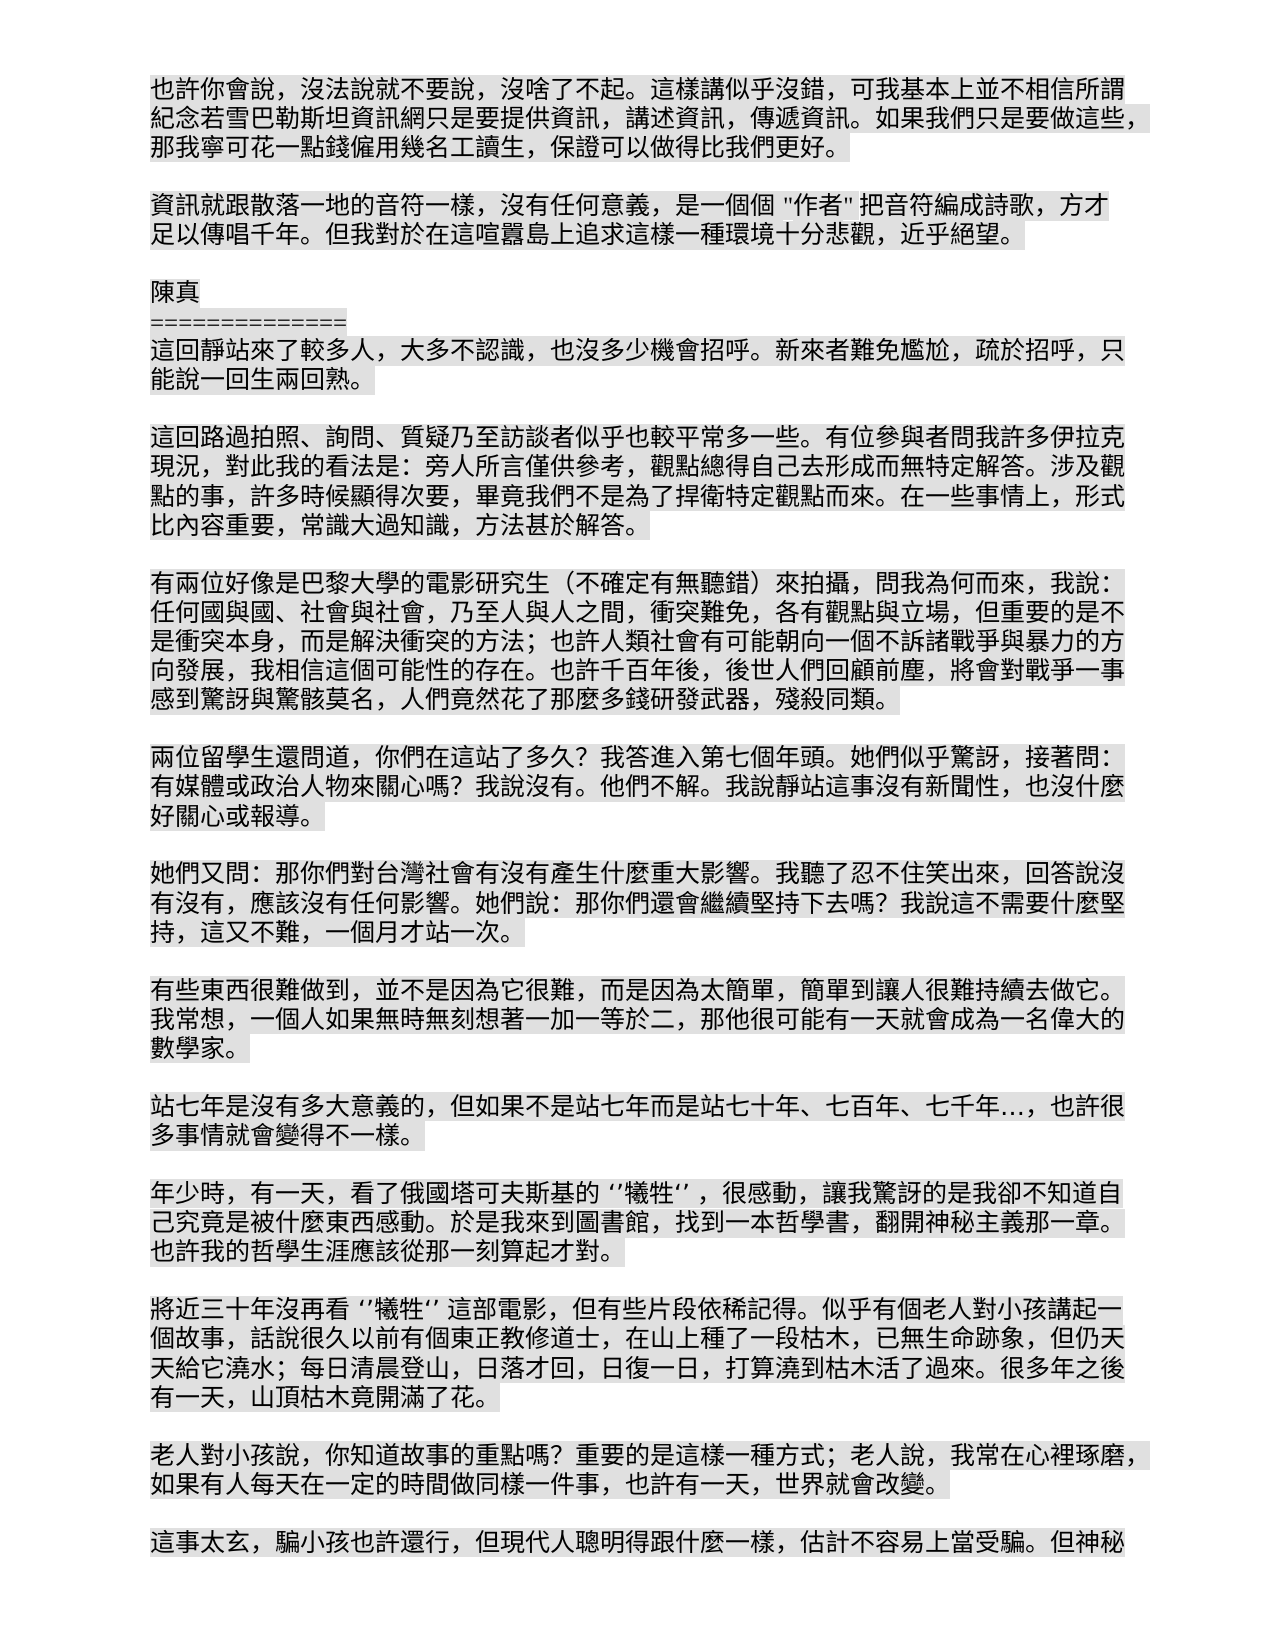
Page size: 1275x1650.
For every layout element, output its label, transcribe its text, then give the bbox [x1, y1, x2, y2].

text 底下是7/19 靜站之後在回台南的車上寫的一封信，寄給參加靜站的一些人。原本沒打算貼出，但張正在文章裏 "使用" 了這信的一些段落變成一種 "報導"(見首頁)，因此我覺得似乎應該把原信貼出來。畢竟許多時候，文字僅認得親爹娘，只能以第一人稱敘述，就跟情書一樣，只能直接聆聽，很難 paraphrase (轉述)，更不可能剪下來變成一種第三人稱的報導。 這個第一人稱很重要，對於某些怪人來說，正是一切意義的根本。據說哲學史上使用第一人稱最多的是尼采，但我倒認為應該是維根斯坦才對。他不一定寫個 "我" 字，但我能體會他所說的，他說他 "所有的文字全是私密的自言自語"，我的胃病，我的胸痛，我疲憊的靈魂，我的一切。 我總想努力偽裝或努力學習成為一個正常人，正常人是不該在乎這些細細微微無足輕重的事的，可我就是做不到；病得很深，應該是沒有救了。 屬於圖形或音符的東西，雖以文字做成，就也只能以圖形、音符的性質觀之，而無法當命題看。例如我從沒說過我準備靜站七十年。我從來不曾有過一絲那樣的念頭。可當我說站七十年、七百年、七千年或哪怕是七十七個七千年時，我倒也沒有說謊。 我一直渴望當一個正常人，可卻慢慢死了這條心，終究還是只能回歸洞穴裏。面向世人的窗口就只剩這麼一點大，近乎絕望。我有許多話可說，但卻幾乎完全沒法說，沒有言論自由可言。因為一說便是一番折磨與痛苦，憑添誤解、扭曲、蹧踏與衝突，千言萬語只能說給自己聽。 那些世人所謂不重要的、無足輕重的，對我恰恰重於生命，重於一整個宇宙。一個音符，如果隨便擺在哪都行，那我們還需要音樂嗎？一個筆畫，如果怎麼下都行，那我們還需要畫家嗎？一個原子跟另一個原子，如果兩者距離長短無所謂，那世上還有萬物嗎？ 也許你會說，沒法說就不要說，沒啥了不起。這樣講似乎沒錯，可我基本上並不相信所謂紀念若雪巴勒斯坦資訊網只是要提供資訊，講述資訊，傳遞資訊。如果我們只是要做這些，那我寧可花一點錢僱用幾名工讀生，保證可以做得比我們更好。 資訊就跟散落一地的音符一樣，沒有任何意義，是一個個 "作者" 把音符編成詩歌，方才足以傳唱千年。但我對於在這喧囂島上追求這樣一種環境十分悲觀，近乎絕望。 陳真 ============== 這回靜站來了較多人，大多不認識，也沒多少機會招呼。新來者難免尷尬，疏於招呼，只能說一回生兩回熟。 這回路過拍照、詢問、質疑乃至訪談者似乎也較平常多一些。有位參與者問我許多伊拉克現況，對此我的看法是：旁人所言僅供參考，觀點總得自己去形成而無特定解答。涉及觀點的事，許多時候顯得次要，畢竟我們不是為了捍衛特定觀點而來。在一些事情上，形式比內容重要，常識大過知識，方法甚於解答。 有兩位好像是巴黎大學的電影研究生（不確定有無聽錯）來拍攝，問我為何而來，我說：任何國與國、社會與社會，乃至人與人之間，衝突難免，各有觀點與立場，但重要的是不是衝突本身，而是解決衝突的方法；也許人類社會有可能朝向一個不訴諸戰爭與暴力的方向發展，我相信這個可能性的存在。也許千百年後，後世人們回顧前塵，將會對戰爭一事感到驚訝與驚骸莫名，人們竟然花了那麼多錢研發武器，殘殺同類。 兩位留學生還問道，你們在這站了多久？我答進入第七個年頭。她們似乎驚訝，接著問：有媒體或政治人物來關心嗎？我說沒有。他們不解。我說靜站這事沒有新聞性，也沒什麼好關心或報導。 她們又問：那你們對台灣社會有沒有產生什麼重大影響。我聽了忍不住笑出來，回答說沒有沒有，應該沒有任何影響。她們說：那你們還會繼續堅持下去嗎？我說這不需要什麼堅持，這又不難，一個月才站一次。 有些東西很難做到，並不是因為它很難，而是因為太簡單，簡單到讓人很難持續去做它。我常想，一個人如果無時無刻想著一加一等於二，那他很可能有一天就會成為一名偉大的數學家。 站七年是沒有多大意義的，但如果不是站七年而是站七十年、七百年、七千年…，也許很多事情就會變得不一樣。 年少時，有一天，看了俄國塔可夫斯基的 ‘’犧牲‘’ ，很感動，讓我驚訝的是我卻不知道自己究竟是被什麼東西感動。於是我來到圖書館，找到一本哲學書，翻開神秘主義那一章。也許我的哲學生涯應該從那一刻算起才對。 將近三十年沒再看 ‘’犧牲‘’ 這部電影，但有些片段依稀記得。似乎有個老人對小孩講起一個故事，話說很久以前有個東正教修道士，在山上種了一段枯木，已無生命跡象，但仍天天給它澆水；每日清晨登山，日落才回，日復一日，打算澆到枯木活了過來。很多年之後有一天，山頂枯木竟開滿了花。 老人對小孩說，你知道故事的重點嗎？重要的是這樣一種方式；老人說，我常在心裡琢磨，如果有人每天在一定的時間做同樣一件事，也許有一天，世界就會改變。 這事太玄，騙小孩也許還行，但現代人聰明得跟什麼一樣，估計不容易上當受騙。但神秘之事就像愛情，信者為真。你信它，它就存在，故事就會流傳。 你給一段枯木澆水七年，估計還是一段枯木。但如果澆七百年或七千年呢？也許山頭將開滿了花也說不定。 陳真 20140719 於南下統聯車上 [150, 75, 1125, 1557]
